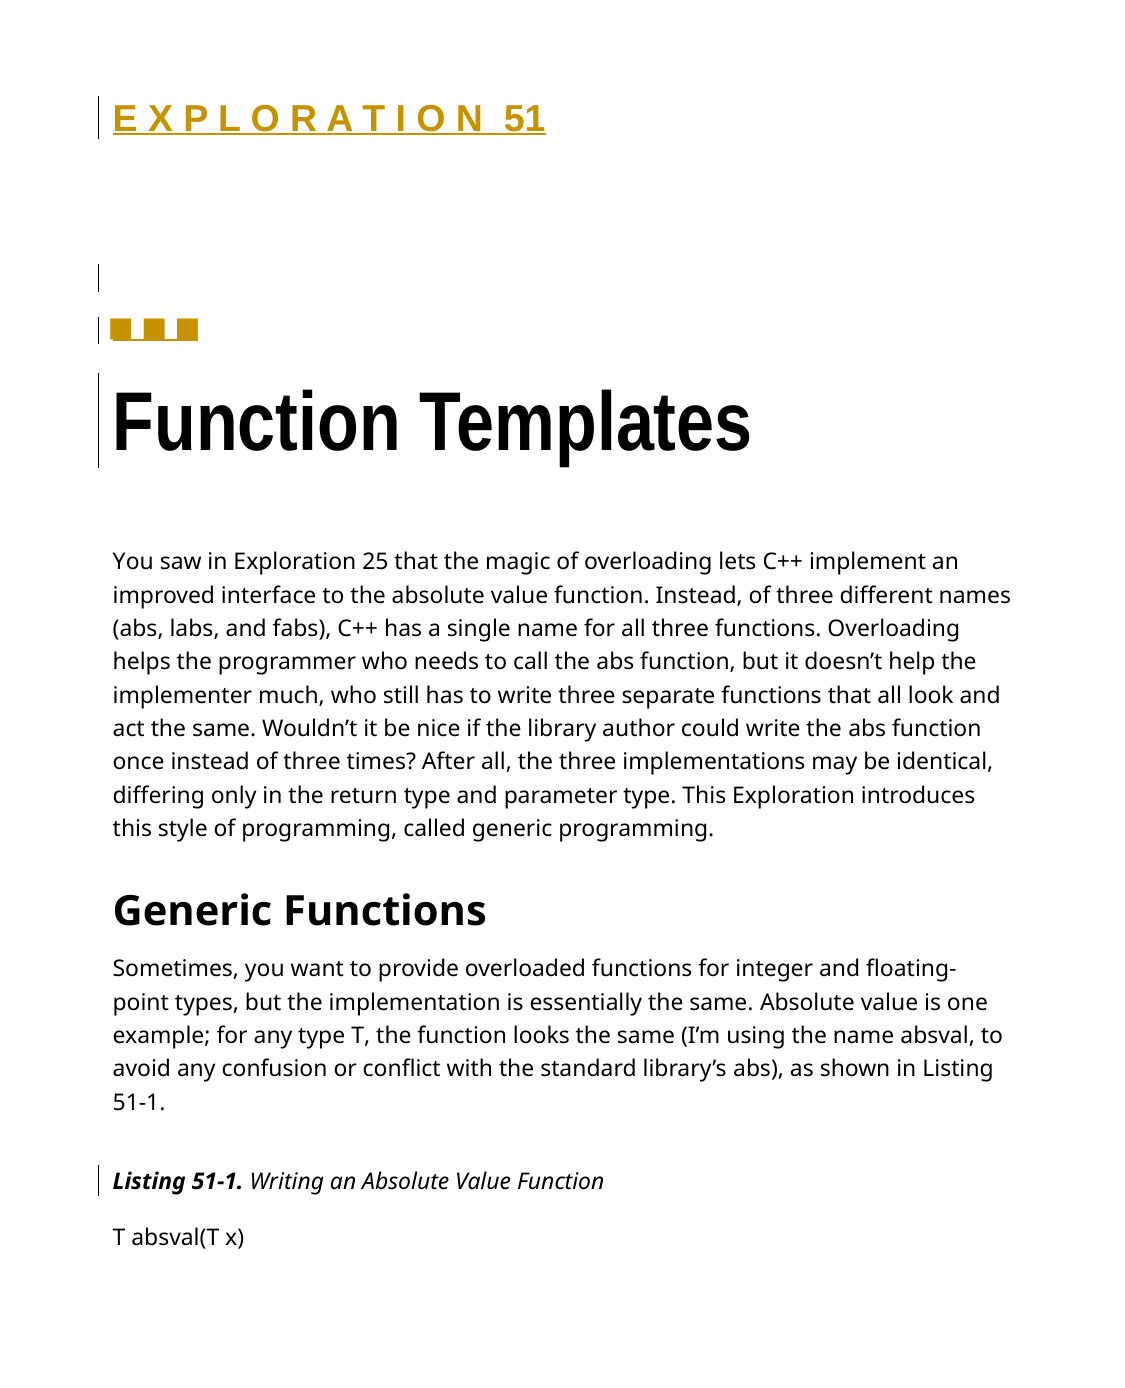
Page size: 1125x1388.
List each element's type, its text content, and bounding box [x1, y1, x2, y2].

text T absval(T x) [112, 1221, 1012, 1253]
text  [112, 317, 1012, 344]
subtitle Generic Functions [112, 881, 1012, 937]
text Listing 51-1. Writing an Absolute Value Function [112, 1164, 1012, 1196]
text Sometimes, you want to provide overloaded functions for integer and floating-point types, but the implementation is essentially the same. Absolute value is one example; for any type T, the function looks the same (I’m using the name absval, to avoid any confusion or conflict with the standard library’s abs), as shown in Listing 51-1. [112, 950, 1012, 1117]
text E X P L O R A T I O N 51 [112, 96, 1012, 139]
text You saw in Exploration 25 that the magic of overloading lets C++ implement an improved interface to the absolute value function. Instead, of three different names (abs, labs, and fabs), C++ has a single name for all three functions. Overloading helps the programmer who needs to call the abs function, but it doesn’t help the implementer much, who still has to write three separate functions that all look and act the same. Wouldn’t it be nice if the library author could write the abs function once instead of three times? After all, the three implementations may be identical, differing only in the return type and parameter type. This Exploration introduces this style of programming, called generic programming. [112, 543, 1012, 843]
title Function Templates [112, 373, 1012, 468]
